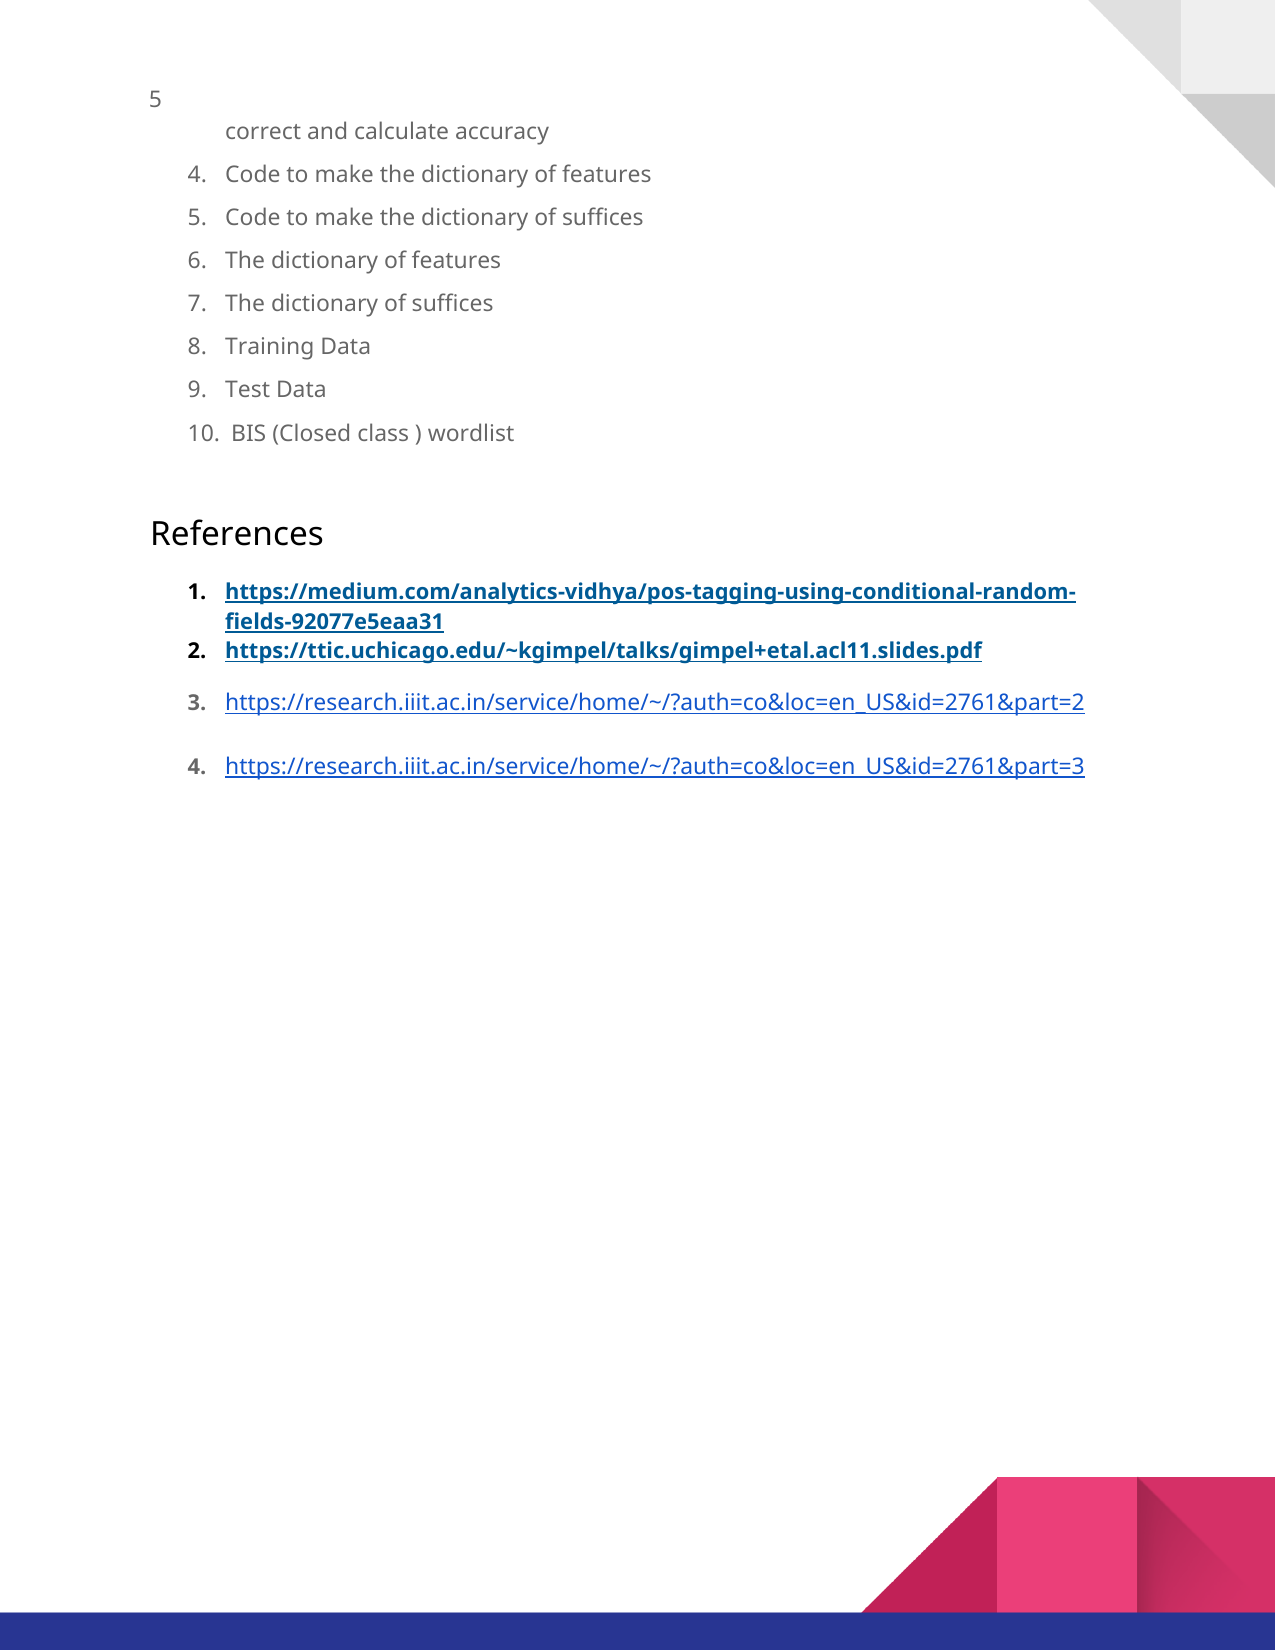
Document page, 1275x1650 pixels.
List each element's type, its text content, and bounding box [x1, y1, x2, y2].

list Test Data [187, 373, 1125, 404]
list https://research.iiit.ac.in/service/home/~/?auth=co&loc=en_US&id=2761&part=2 [187, 686, 1125, 717]
subtitle https://ttic.uchicago.edu/~kgimpel/talks/gimpel+etal.acl11.slides.pdf [187, 635, 1125, 665]
subtitle References [150, 509, 1125, 555]
subtitle https://medium.com/analytics-vidhya/pos-tagging-using-conditional-random-fields-92077e5eaa31 [187, 576, 1125, 635]
list Code to make the dictionary of features [187, 158, 1125, 189]
list Training Data [187, 330, 1125, 361]
list The dictionary of features [187, 244, 1125, 275]
list correct and calculate accuracy [187, 114, 1125, 146]
picture [0, 1476, 1275, 1650]
list https://research.iiit.ac.in/service/home/~/?auth=co&loc=en_US&id=2761&part=3 [187, 750, 1125, 781]
list Code to make the dictionary of suffices [187, 201, 1125, 232]
list BIS (Closed class ) wordlist [187, 416, 1125, 448]
list The dictionary of suffices [187, 287, 1125, 318]
picture [1087, 0, 1275, 188]
